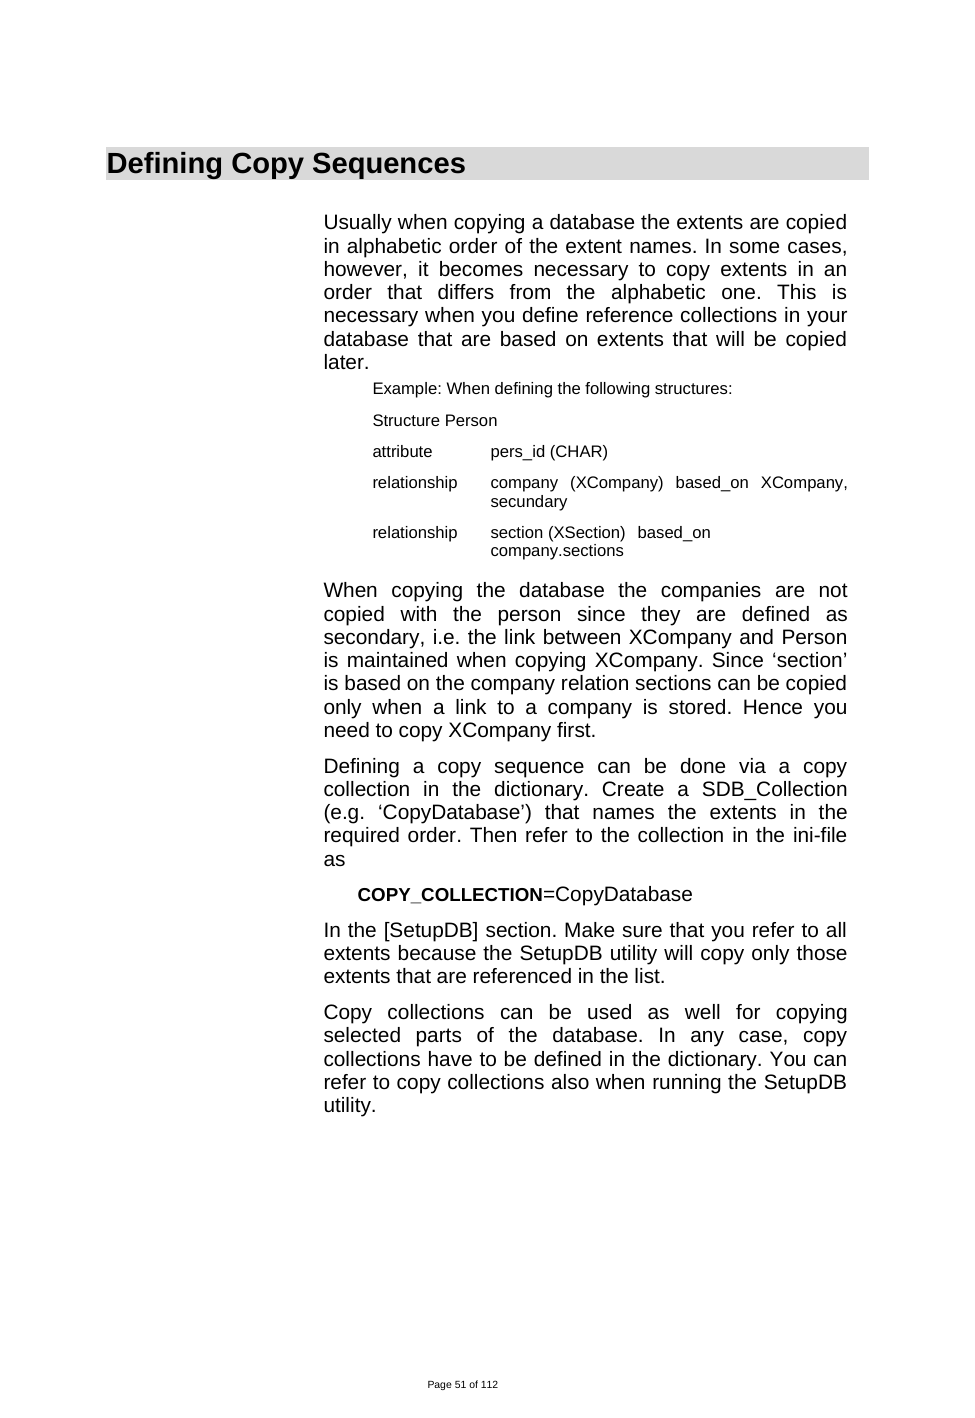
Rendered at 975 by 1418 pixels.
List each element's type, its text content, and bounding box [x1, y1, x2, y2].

subtitle Defining Copy Sequences [106, 147, 869, 180]
table_cell [95, 1123, 312, 1159]
table_cell [312, 1123, 859, 1159]
table_header Usually when copying a database the extents are copied in alphabetic order of the extent names. In some cases, however, it becomes necessary to copy extents in an order that differs from the alphabetic one. This is necessary when you define reference collections in your database that are based on extents that will be copied later. Example: When defining the following structures: Structure Person attribute pers_id (CHAR) relationship company (XCompany) based_on XCompany, secundary relationship section (XSection) based_on company.sections When copying the database the companies are not copied with the person since they are defined as secondary, i.e. the link between XCompany and Person is maintained when copying XCompany. Since ‘section’ is based on the company relation sections can be copied only when a link to a company is stored. Hence you need to copy XCompany first. Defining a copy sequence can be done via a copy collection in the dictionary. Create a SDB_Collection (e.g. ‘CopyDatabase’) that names the extents in the required order. Then refer to the collection in the ini-file as COPY_COLLECTION=CopyDatabase In the [SetupDB] section. Make sure that you refer to all extents because the SetupDB utility will copy only those extents that are referenced in the list. Copy collections can be used as well for copying selected parts of the database. In any case, copy collections have to be defined in the dictionary. You can refer to copy collections also when running the SetupDB utility. [312, 205, 859, 1123]
table_header [95, 205, 312, 1123]
